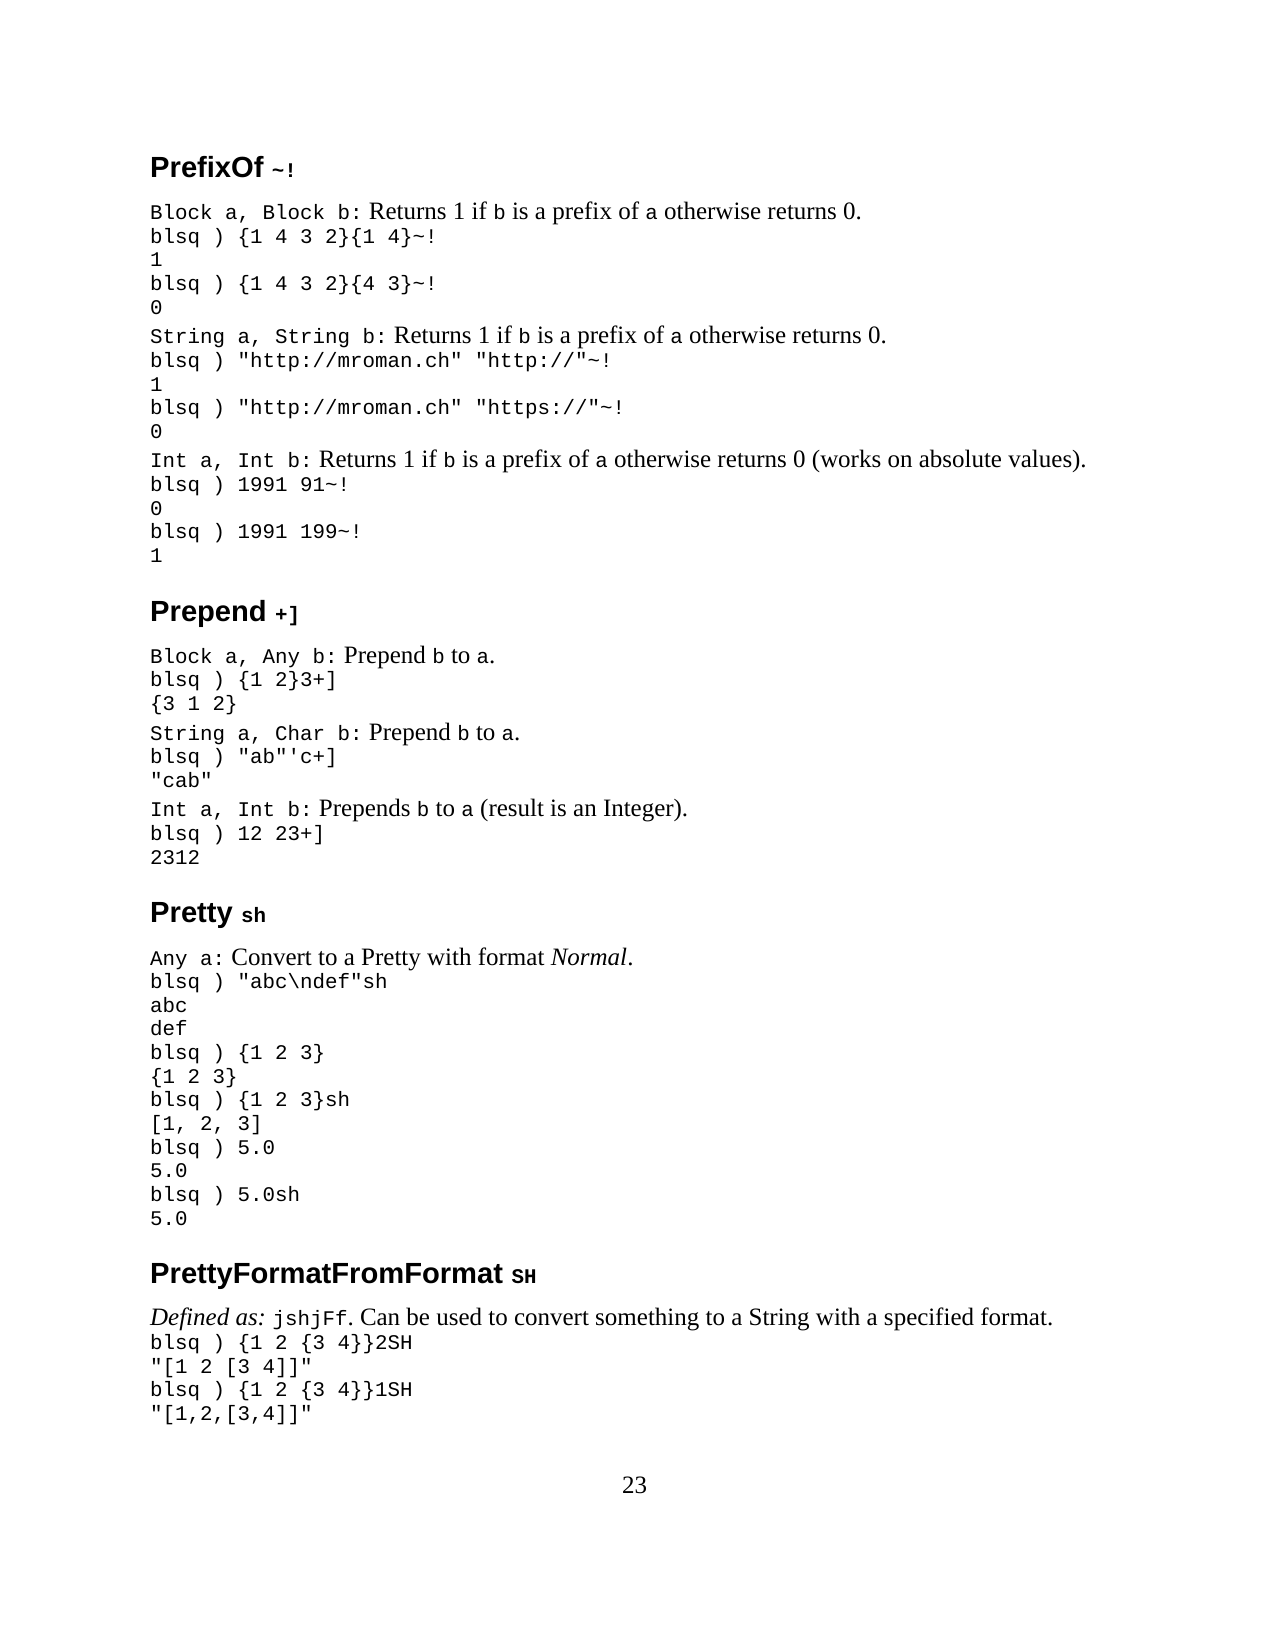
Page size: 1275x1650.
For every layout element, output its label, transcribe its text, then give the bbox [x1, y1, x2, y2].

text blsq ) {1 2 3}sh [150, 1089, 1125, 1113]
text abc [150, 995, 1125, 1018]
text blsq ) {1 2 {3 4}}1SH [150, 1379, 1125, 1403]
text blsq ) {1 2}3+] [150, 669, 1125, 693]
text 5.0 [150, 1160, 1125, 1184]
text blsq ) {1 4 3 2}{4 3}~! [150, 273, 1125, 297]
text "[1,2,[3,4]]" [150, 1403, 1125, 1427]
text blsq ) {1 2 {3 4}}2SH [150, 1332, 1125, 1356]
text Int a, Int b: Prepends b to a (result is an Integer). [150, 793, 1125, 823]
subtitle PrefixOf ~! [150, 150, 1125, 184]
text blsq ) {1 2 3} [150, 1042, 1125, 1066]
text blsq ) 1991 199~! [150, 521, 1125, 545]
text 0 [150, 297, 1125, 320]
text {3 1 2} [150, 693, 1125, 717]
subtitle Prepend +] [150, 594, 1125, 627]
text 1 [150, 545, 1125, 569]
text blsq ) 1991 91~! [150, 474, 1125, 498]
text Int a, Int b: Returns 1 if b is a prefix of a otherwise returns 0 (works on absolute values). [150, 444, 1125, 474]
subtitle PrettyFormatFromFormat SH [150, 1256, 1125, 1290]
text Defined as: jshjFf. Can be used to convert something to a String with a specified format. [150, 1302, 1125, 1332]
text String a, String b: Returns 1 if b is a prefix of a otherwise returns 0. [150, 320, 1125, 350]
text blsq ) "ab"'c+] [150, 746, 1125, 770]
text 1 [150, 373, 1125, 397]
text blsq ) 5.0 [150, 1137, 1125, 1160]
text blsq ) "http://mroman.ch" "http://"~! [150, 350, 1125, 373]
text 0 [150, 421, 1125, 444]
text [1, 2, 3] [150, 1113, 1125, 1137]
text String a, Char b: Prepend b to a. [150, 717, 1125, 746]
text 2312 [150, 847, 1125, 870]
text blsq ) 12 23+] [150, 823, 1125, 847]
text blsq ) 5.0sh [150, 1184, 1125, 1208]
subtitle Pretty sh [150, 895, 1125, 929]
text blsq ) {1 4 3 2}{1 4}~! [150, 226, 1125, 249]
text 1 [150, 249, 1125, 273]
text {1 2 3} [150, 1066, 1125, 1089]
text "cab" [150, 770, 1125, 793]
text "[1 2 [3 4]]" [150, 1356, 1125, 1379]
text Block a, Block b: Returns 1 if b is a prefix of a otherwise returns 0. [150, 196, 1125, 226]
text Any a: Convert to a Pretty with format Normal. [150, 942, 1125, 971]
text def [150, 1018, 1125, 1042]
text Block a, Any b: Prepend b to a. [150, 640, 1125, 669]
text 5.0 [150, 1208, 1125, 1231]
text blsq ) "http://mroman.ch" "https://"~! [150, 397, 1125, 421]
text 0 [150, 498, 1125, 521]
text blsq ) "abc\ndef"sh [150, 971, 1125, 995]
